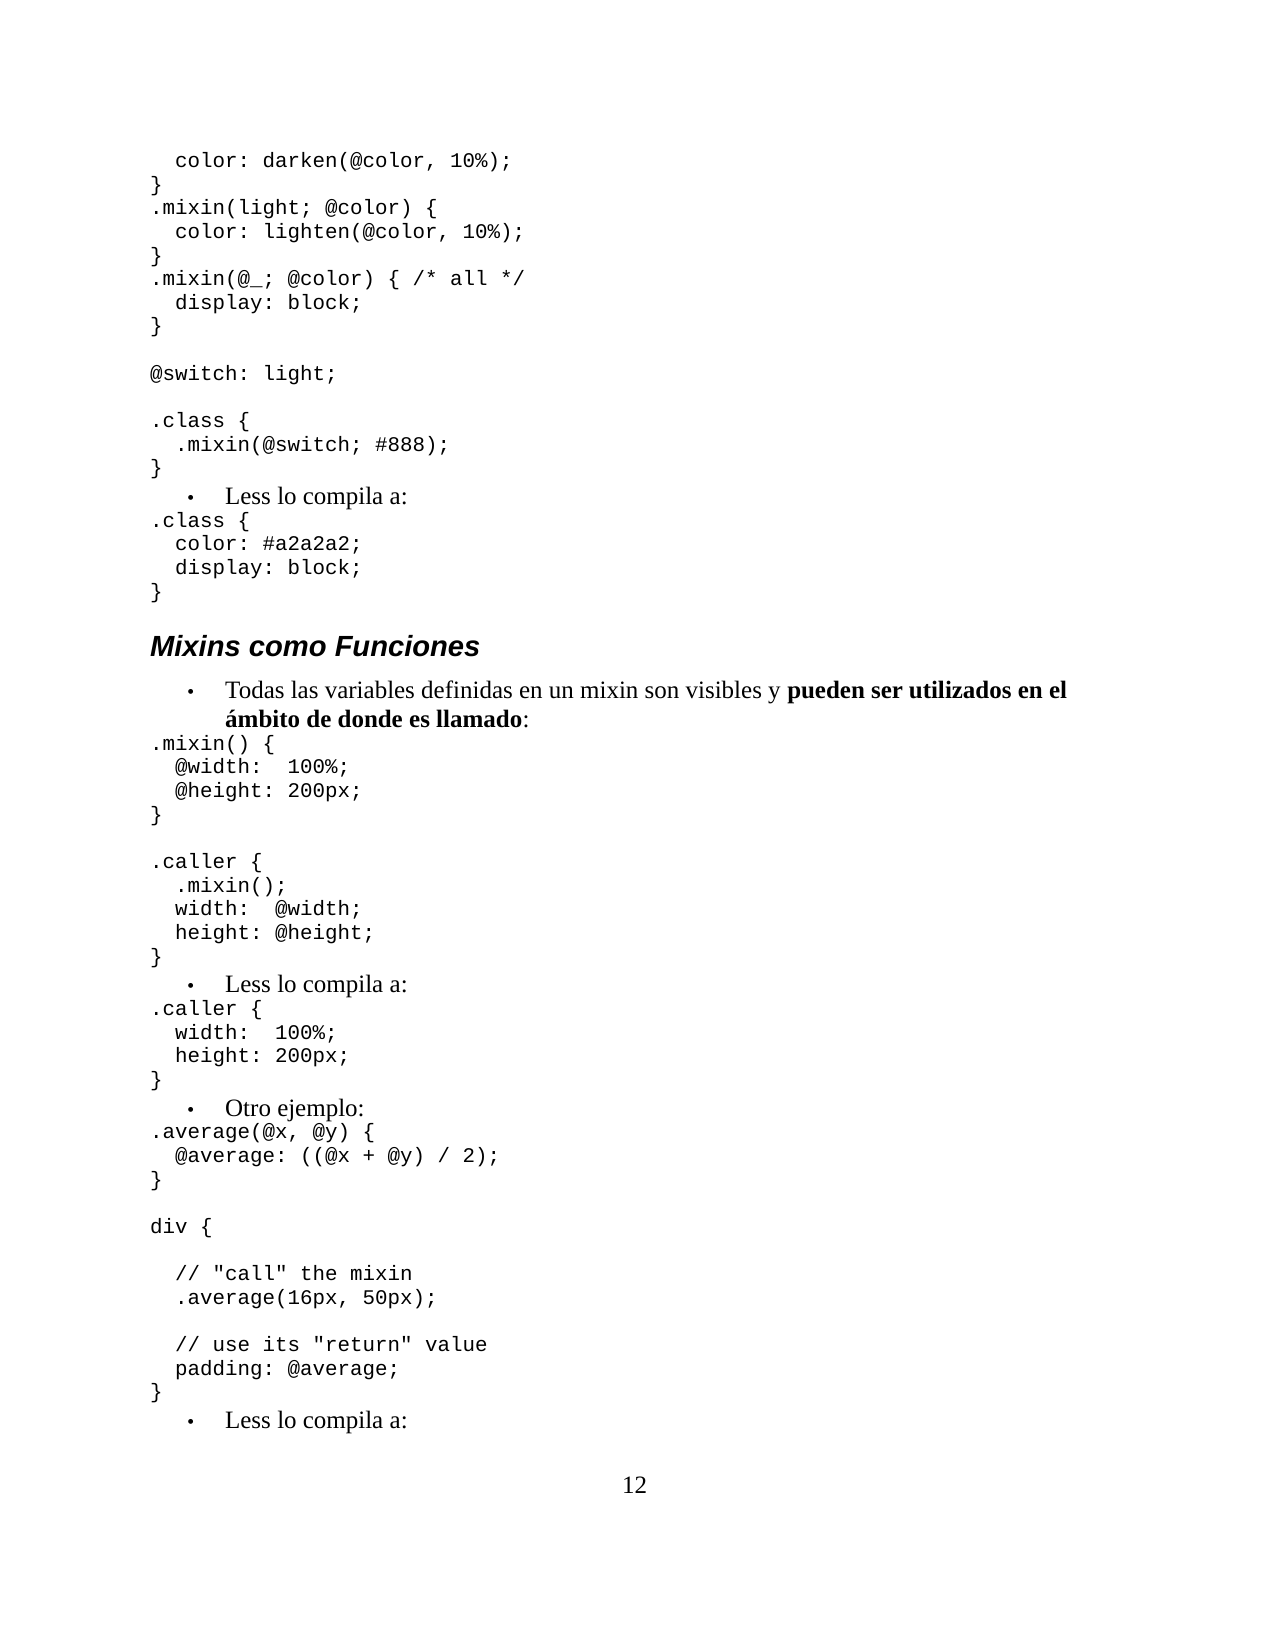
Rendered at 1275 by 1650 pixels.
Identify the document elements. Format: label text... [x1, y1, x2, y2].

text display: block; [150, 557, 1125, 581]
text .mixin(@switch; #888); [150, 434, 1125, 457]
text .caller { [150, 851, 1125, 875]
list Otro ejemplo: [187, 1093, 1125, 1121]
text } [150, 174, 1125, 197]
text width: 100%; [150, 1022, 1125, 1045]
text height: 200px; [150, 1045, 1125, 1069]
text .class { [150, 410, 1125, 434]
list Less lo compila a: [187, 1405, 1125, 1434]
text } [150, 581, 1125, 604]
text } [150, 804, 1125, 827]
text } [150, 1382, 1125, 1405]
text .class { [150, 510, 1125, 533]
list Todas las variables definidas en un mixin son visibles y pueden ser utilizados en el ámbito de donde es llamado: [187, 675, 1125, 733]
text color: lighten(@color, 10%); [150, 221, 1125, 244]
subtitle Mixins como Funciones [150, 629, 1125, 663]
list Less lo compila a: [187, 969, 1125, 998]
text .mixin(light; @color) { [150, 197, 1125, 221]
text @height: 200px; [150, 780, 1125, 804]
text @average: ((@x + @y) / 2); [150, 1145, 1125, 1169]
text .mixin() { [150, 733, 1125, 757]
text width: @width; [150, 898, 1125, 922]
text } [150, 1169, 1125, 1192]
text } [150, 316, 1125, 339]
text .average(16px, 50px); [150, 1287, 1125, 1311]
text color: darken(@color, 10%); [150, 150, 1125, 174]
text .caller { [150, 998, 1125, 1022]
text .mixin(@_; @color) { /* all */ [150, 268, 1125, 292]
text div { [150, 1216, 1125, 1240]
text padding: @average; [150, 1358, 1125, 1382]
text .mixin(); [150, 875, 1125, 898]
text } [150, 946, 1125, 969]
text @switch: light; [150, 363, 1125, 386]
text } [150, 457, 1125, 481]
text height: @height; [150, 922, 1125, 946]
text // "call" the mixin [150, 1263, 1125, 1287]
text display: block; [150, 292, 1125, 316]
text @width: 100%; [150, 757, 1125, 780]
text } [150, 244, 1125, 268]
text } [150, 1069, 1125, 1093]
text // use its "return" value [150, 1334, 1125, 1358]
text .average(@x, @y) { [150, 1121, 1125, 1145]
text color: #a2a2a2; [150, 533, 1125, 557]
list Less lo compila a: [187, 481, 1125, 510]
